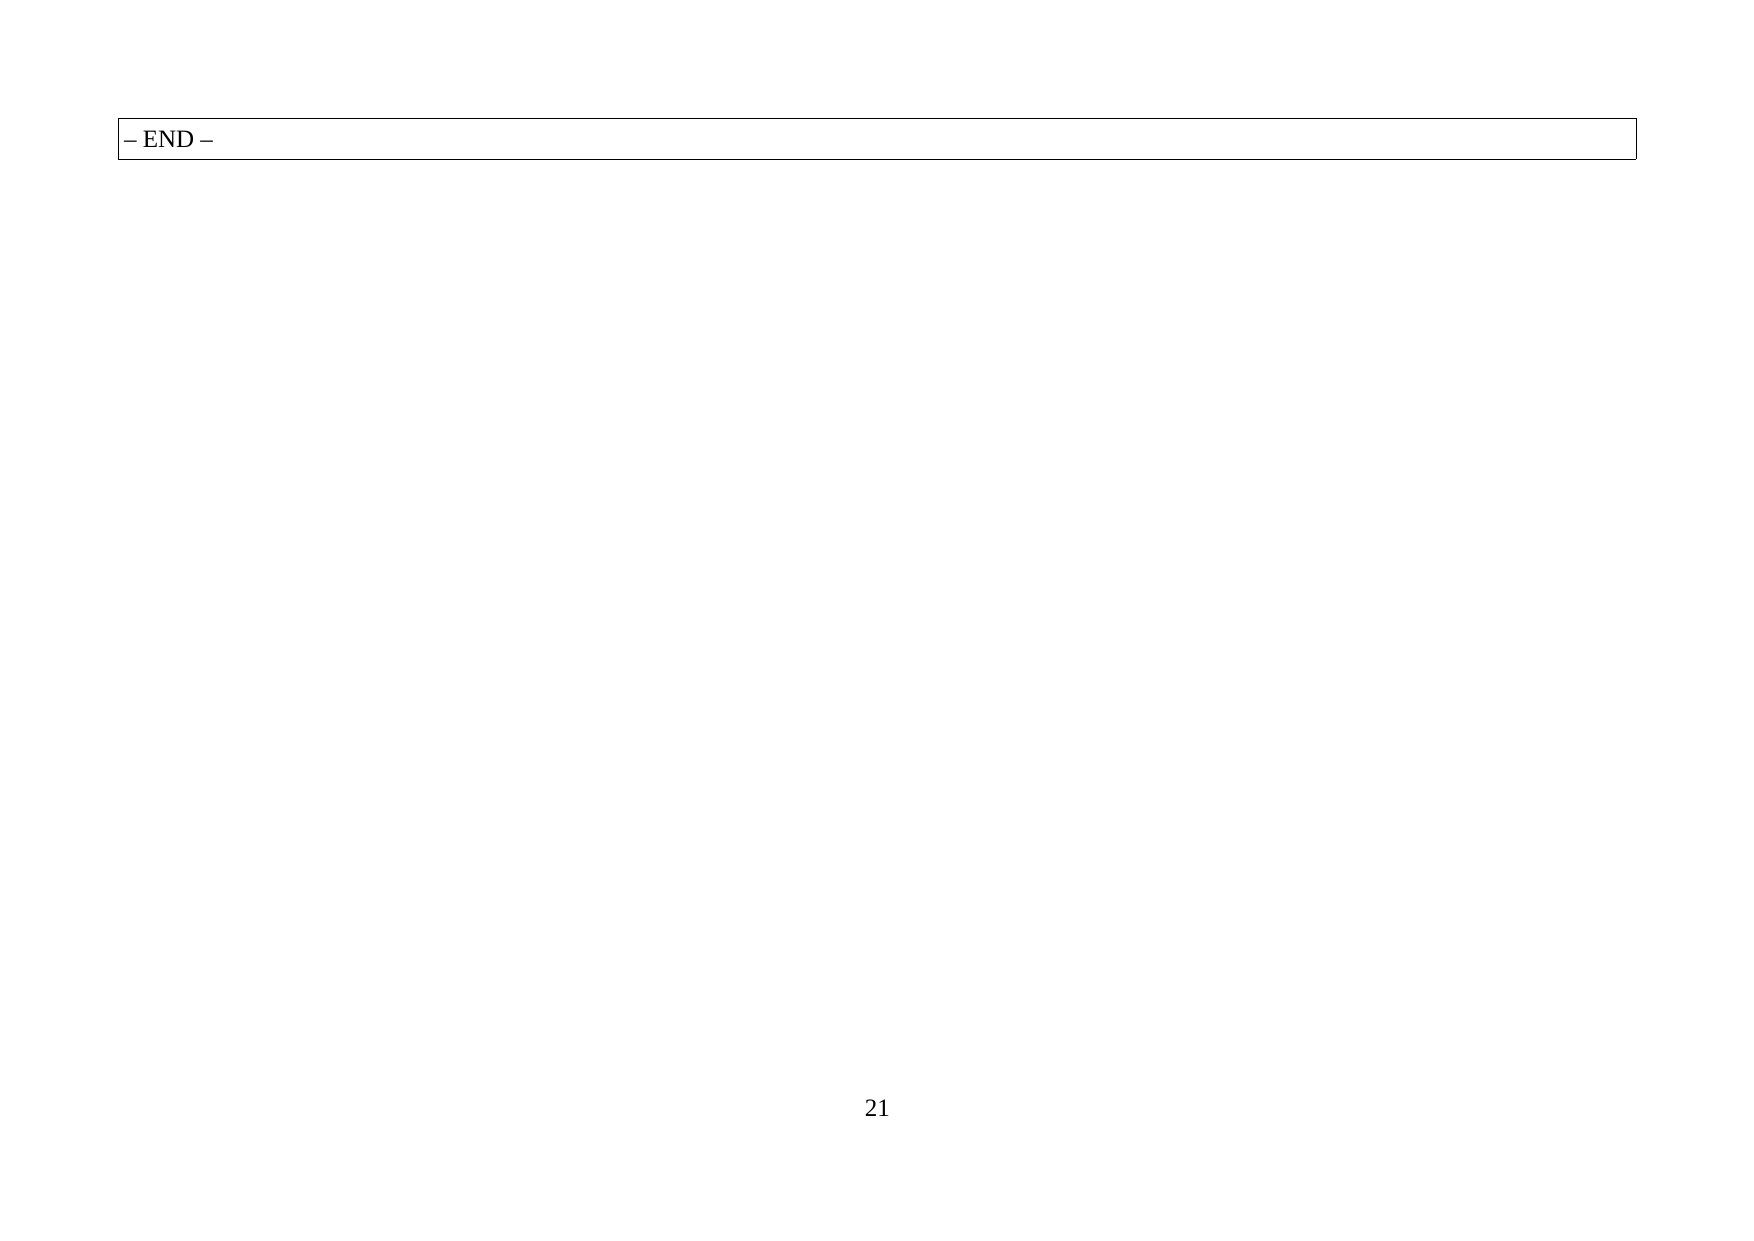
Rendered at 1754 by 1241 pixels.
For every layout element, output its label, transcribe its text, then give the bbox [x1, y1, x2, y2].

table_cell – END – [119, 119, 1636, 158]
